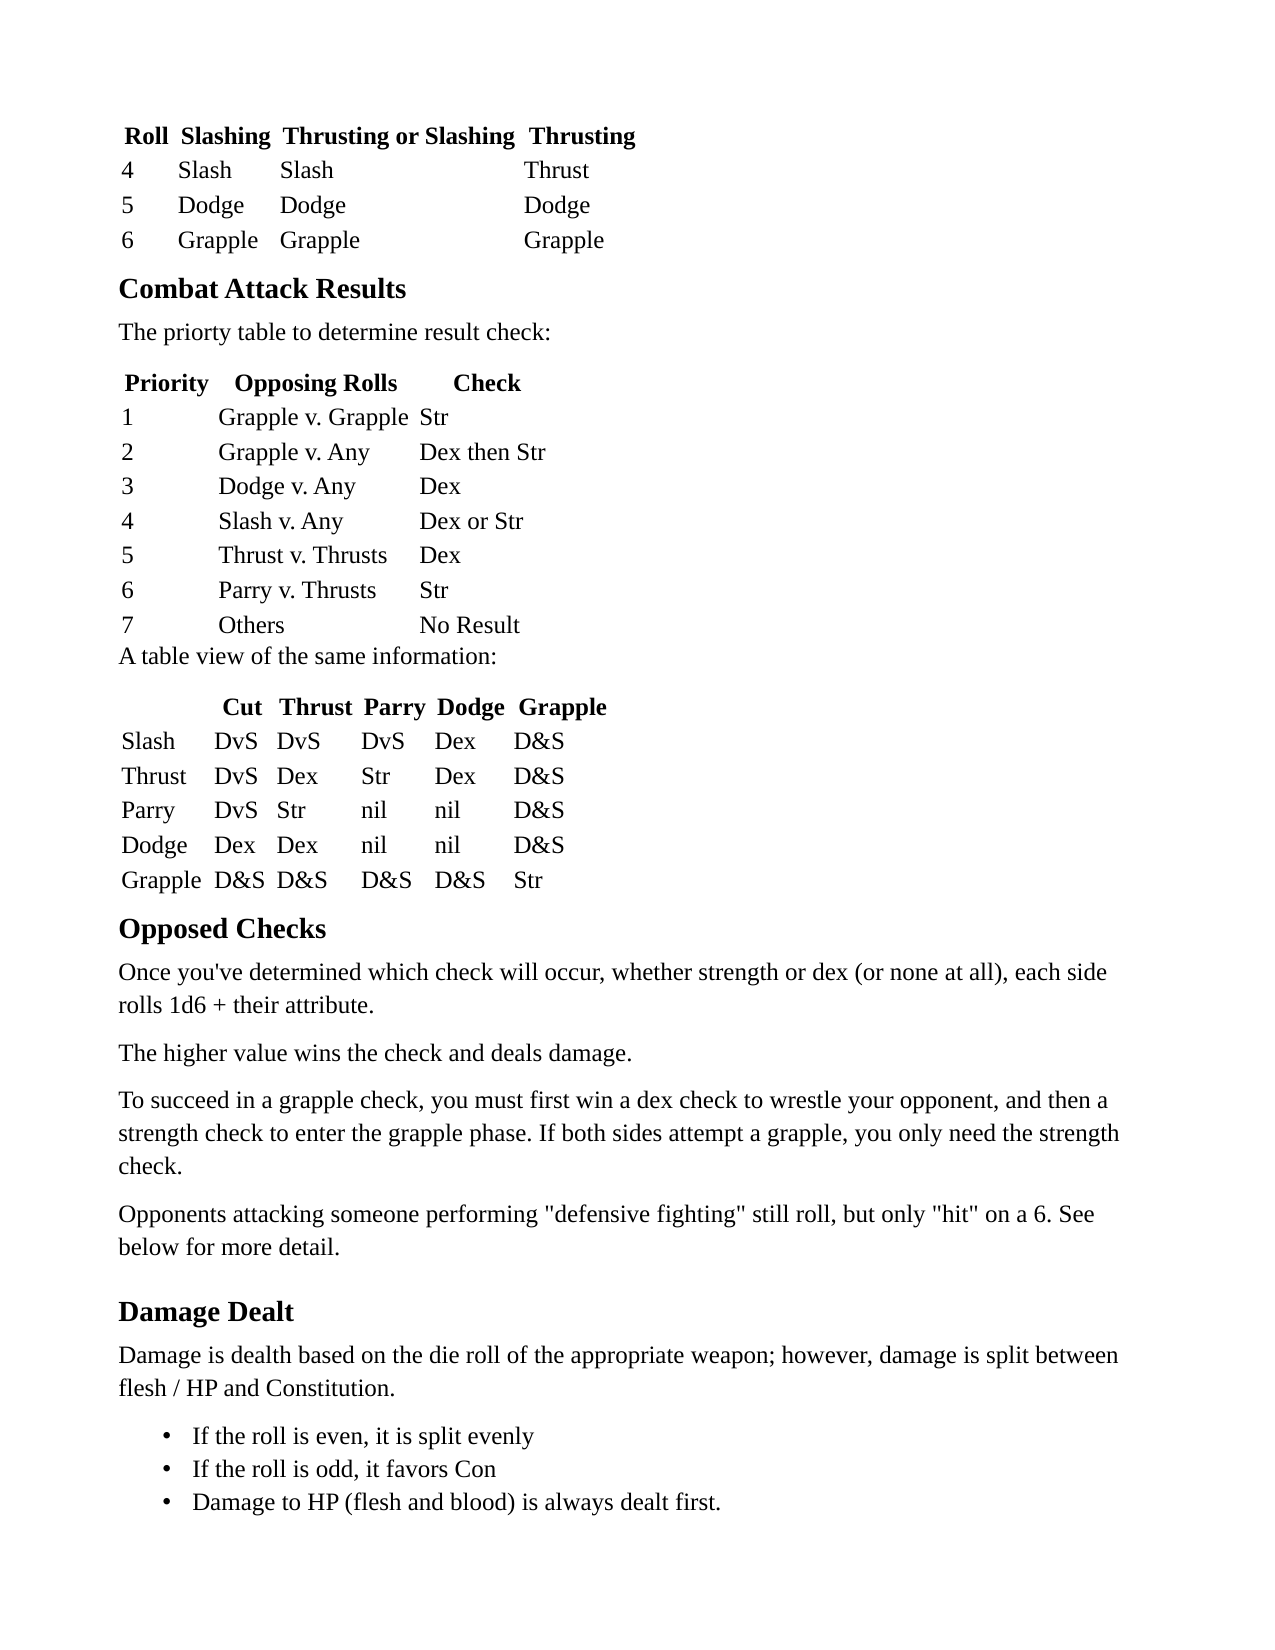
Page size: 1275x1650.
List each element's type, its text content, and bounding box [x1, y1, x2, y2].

table_cell Dex [211, 827, 273, 862]
table_cell Slash v. Any [215, 503, 416, 538]
table_cell Dodge [118, 827, 211, 862]
table_cell Str [274, 793, 358, 827]
table_cell D&S [510, 758, 615, 793]
table_cell Dodge v. Any [215, 469, 416, 503]
table_cell Others [215, 607, 416, 641]
table_cell DvS [211, 793, 273, 827]
table_cell Parry [118, 793, 211, 827]
text Once you've determined which check will occur, whether strength or dex (or none at all), each side rolls 1d6 + their attribute. [118, 957, 1157, 1019]
text The higher value wins the check and deals damage. [118, 1038, 1157, 1066]
table_cell Grapple [118, 862, 211, 896]
table_cell 4 [118, 153, 175, 187]
table_cell 5 [118, 538, 215, 572]
table_cell D&S [510, 827, 615, 862]
table_header Priority [118, 365, 215, 399]
table_cell Str [416, 572, 558, 607]
table_cell 4 [118, 503, 215, 538]
subtitle Damage Dealt [118, 1294, 1157, 1328]
table_cell Dex or Str [416, 503, 558, 538]
table_cell 7 [118, 607, 215, 641]
table_cell Dodge [277, 187, 521, 222]
table_cell Dodge [521, 187, 643, 222]
table_cell nil [431, 793, 510, 827]
text Opponents attacking someone performing "defensive fighting" still roll, but only "hit" on a 6. See below for more detail. [118, 1199, 1157, 1261]
table_cell Dex [416, 538, 558, 572]
table_cell nil [431, 827, 510, 862]
table_cell 5 [118, 187, 175, 222]
subtitle Opposed Checks [118, 911, 1157, 944]
table_cell D&S [510, 724, 615, 758]
table_cell Thrust v. Thrusts [215, 538, 416, 572]
table_header Thrust [274, 689, 358, 723]
table_cell D&S [274, 862, 358, 896]
table_cell Slash [118, 724, 211, 758]
table_cell Thrust [521, 153, 643, 187]
table_cell Grapple v. Grapple [215, 399, 416, 434]
table_cell Parry v. Thrusts [215, 572, 416, 607]
table_header Roll [118, 118, 175, 153]
table_cell Dodge [175, 187, 277, 222]
table_header Parry [358, 689, 431, 723]
table_header [118, 689, 211, 723]
text To succeed in a grapple check, you must first win a dex check to wrestle your opponent, and then a strength check to enter the grapple phase. If both sides attempt a grapple, you only need the strength check. [118, 1085, 1157, 1180]
table_cell Dex [416, 469, 558, 503]
table_header Grapple [510, 689, 615, 723]
table_header Opposing Rolls [215, 365, 416, 399]
table_cell Str [510, 862, 615, 896]
table_cell Thrust [118, 758, 211, 793]
table_cell DvS [211, 724, 273, 758]
table_cell Grapple v. Any [215, 434, 416, 468]
table_header Thrusting or Slashing [277, 118, 521, 153]
table_cell D&S [510, 793, 615, 827]
list If the roll is even, it is split evenly [162, 1421, 1157, 1449]
table_cell DvS [274, 724, 358, 758]
table_cell Str [416, 399, 558, 434]
text Damage is dealth based on the die roll of the appropriate weapon; however, damage is split between flesh / HP and Constitution. [118, 1340, 1157, 1402]
table_header Thrusting [521, 118, 643, 153]
table_cell DvS [358, 724, 431, 758]
table_header Check [416, 365, 558, 399]
table_cell Str [358, 758, 431, 793]
text The priorty table to determine result check: [118, 317, 1157, 346]
text A table view of the same information: [118, 641, 1157, 670]
table_cell 6 [118, 222, 175, 256]
list Damage to HP (flesh and blood) is always dealt first. [162, 1487, 1157, 1516]
table_cell Slash [277, 153, 521, 187]
table_cell No Result [416, 607, 558, 641]
list If the roll is odd, it favors Con [162, 1454, 1157, 1483]
table_header Cut [211, 689, 273, 723]
table_cell Dex [274, 758, 358, 793]
table_cell 2 [118, 434, 215, 468]
table_cell Grapple [175, 222, 277, 256]
table_cell D&S [358, 862, 431, 896]
table_cell 3 [118, 469, 215, 503]
table_cell D&S [211, 862, 273, 896]
subtitle Combat Attack Results [118, 271, 1157, 304]
table_cell Dex [431, 724, 510, 758]
table_cell Dex [274, 827, 358, 862]
table_cell 1 [118, 399, 215, 434]
table_cell D&S [431, 862, 510, 896]
table_cell DvS [211, 758, 273, 793]
table_cell Slash [175, 153, 277, 187]
table_cell Grapple [277, 222, 521, 256]
table_cell nil [358, 827, 431, 862]
table_cell Dex then Str [416, 434, 558, 468]
table_header Dodge [431, 689, 510, 723]
table_header Slashing [175, 118, 277, 153]
table_cell nil [358, 793, 431, 827]
table_cell Dex [431, 758, 510, 793]
table_cell 6 [118, 572, 215, 607]
table_cell Grapple [521, 222, 643, 256]
